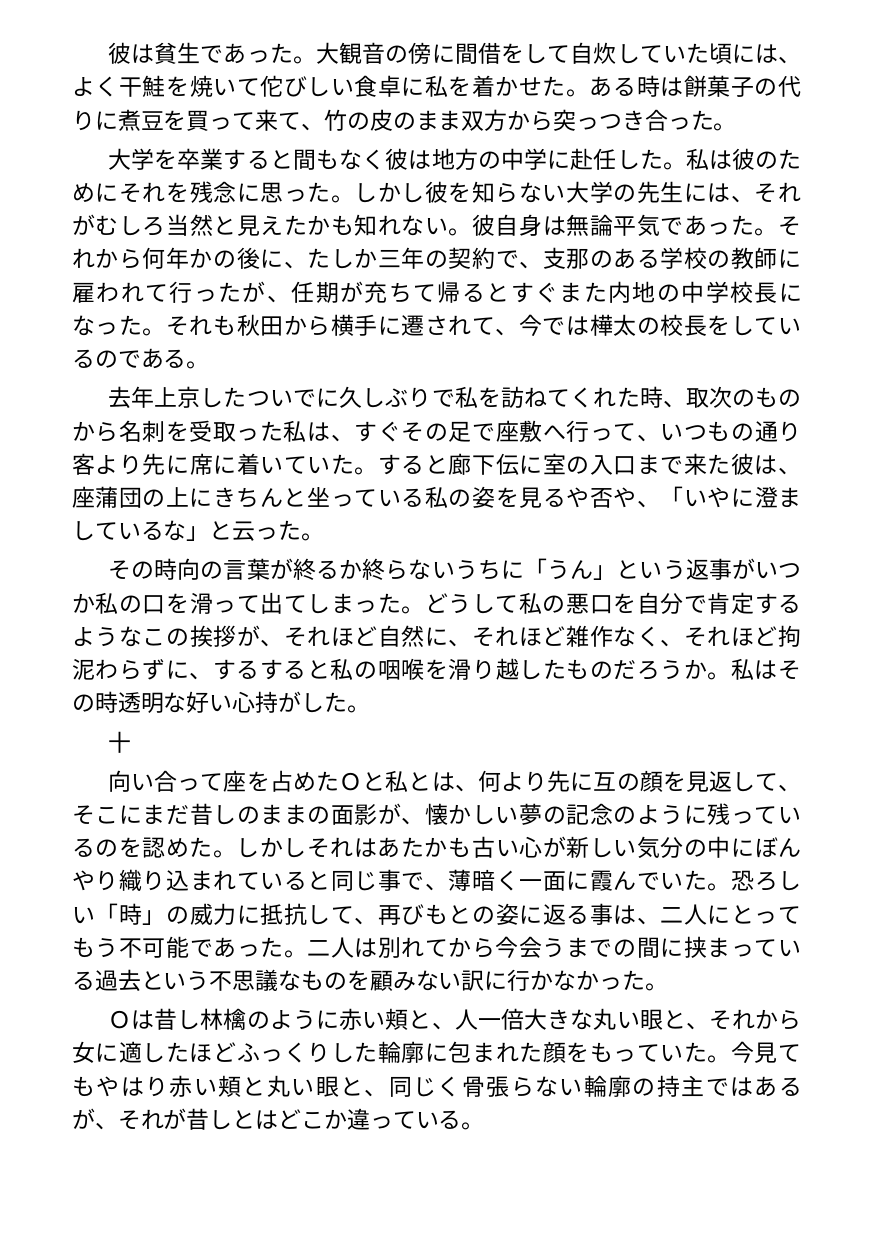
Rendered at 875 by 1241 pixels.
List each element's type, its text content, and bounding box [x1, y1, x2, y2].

text 大学を卒業すると間もなく彼は地方の中学に赴任した。私は彼のためにそれを残念に思った。しかし彼を知らない大学の先生には、それがむしろ当然と見えたかも知れない。彼自身は無論平気であった。それから何年かの後に、たしか三年の契約で、支那のある学校の教師に雇われて行ったが、任期が充ちて帰るとすぐまた内地の中学校長になった。それも秋田から横手に遷されて、今では樺太の校長をしているのである。 [72, 142, 802, 374]
text 彼は貧生であった。大観音の傍に間借をして自炊していた頃には、よく干鮭を焼いて佗びしい食卓に私を着かせた。ある時は餅菓子の代りに煮豆を買って来て、竹の皮のまま双方から突っつき合った。 [72, 36, 802, 136]
text 十 [72, 724, 802, 758]
text その時向の言葉が終るか終らないうちに「うん」という返事がいつか私の口を滑って出てしまった。どうして私の悪口を自分で肯定するようなこの挨拶が、それほど自然に、それほど雑作なく、それほど拘泥わらずに、するすると私の咽喉を滑り越したものだろうか。私はその時透明な好い心持がした。 [72, 552, 802, 718]
text Ｏは昔し林檎のように赤い頬と、人一倍大きな丸い眼と、それから女に適したほどふっくりした輪廓に包まれた顔をもっていた。今見てもやはり赤い頬と丸い眼と、同じく骨張らない輪廓の持主ではあるが、それが昔しとはどこか違っている。 [72, 1002, 802, 1135]
text 去年上京したついでに久しぶりで私を訪ねてくれた時、取次のものから名刺を受取った私は、すぐその足で座敷へ行って、いつもの通り客より先に席に着いていた。すると廊下伝に室の入口まで来た彼は、座蒲団の上にきちんと坐っている私の姿を見るや否や、「いやに澄ましているな」と云った。 [72, 380, 802, 546]
text 向い合って座を占めたＯと私とは、何より先に互の顔を見返して、そこにまだ昔しのままの面影が、懐かしい夢の記念のように残っているのを認めた。しかしそれはあたかも古い心が新しい気分の中にぼんやり織り込まれていると同じ事で、薄暗く一面に霞んでいた。恐ろしい「時」の威力に抵抗して、再びもとの姿に返る事は、二人にとってもう不可能であった。二人は別れてから今会うまでの間に挟まっている過去という不思議なものを顧みない訳に行かなかった。 [72, 763, 802, 996]
